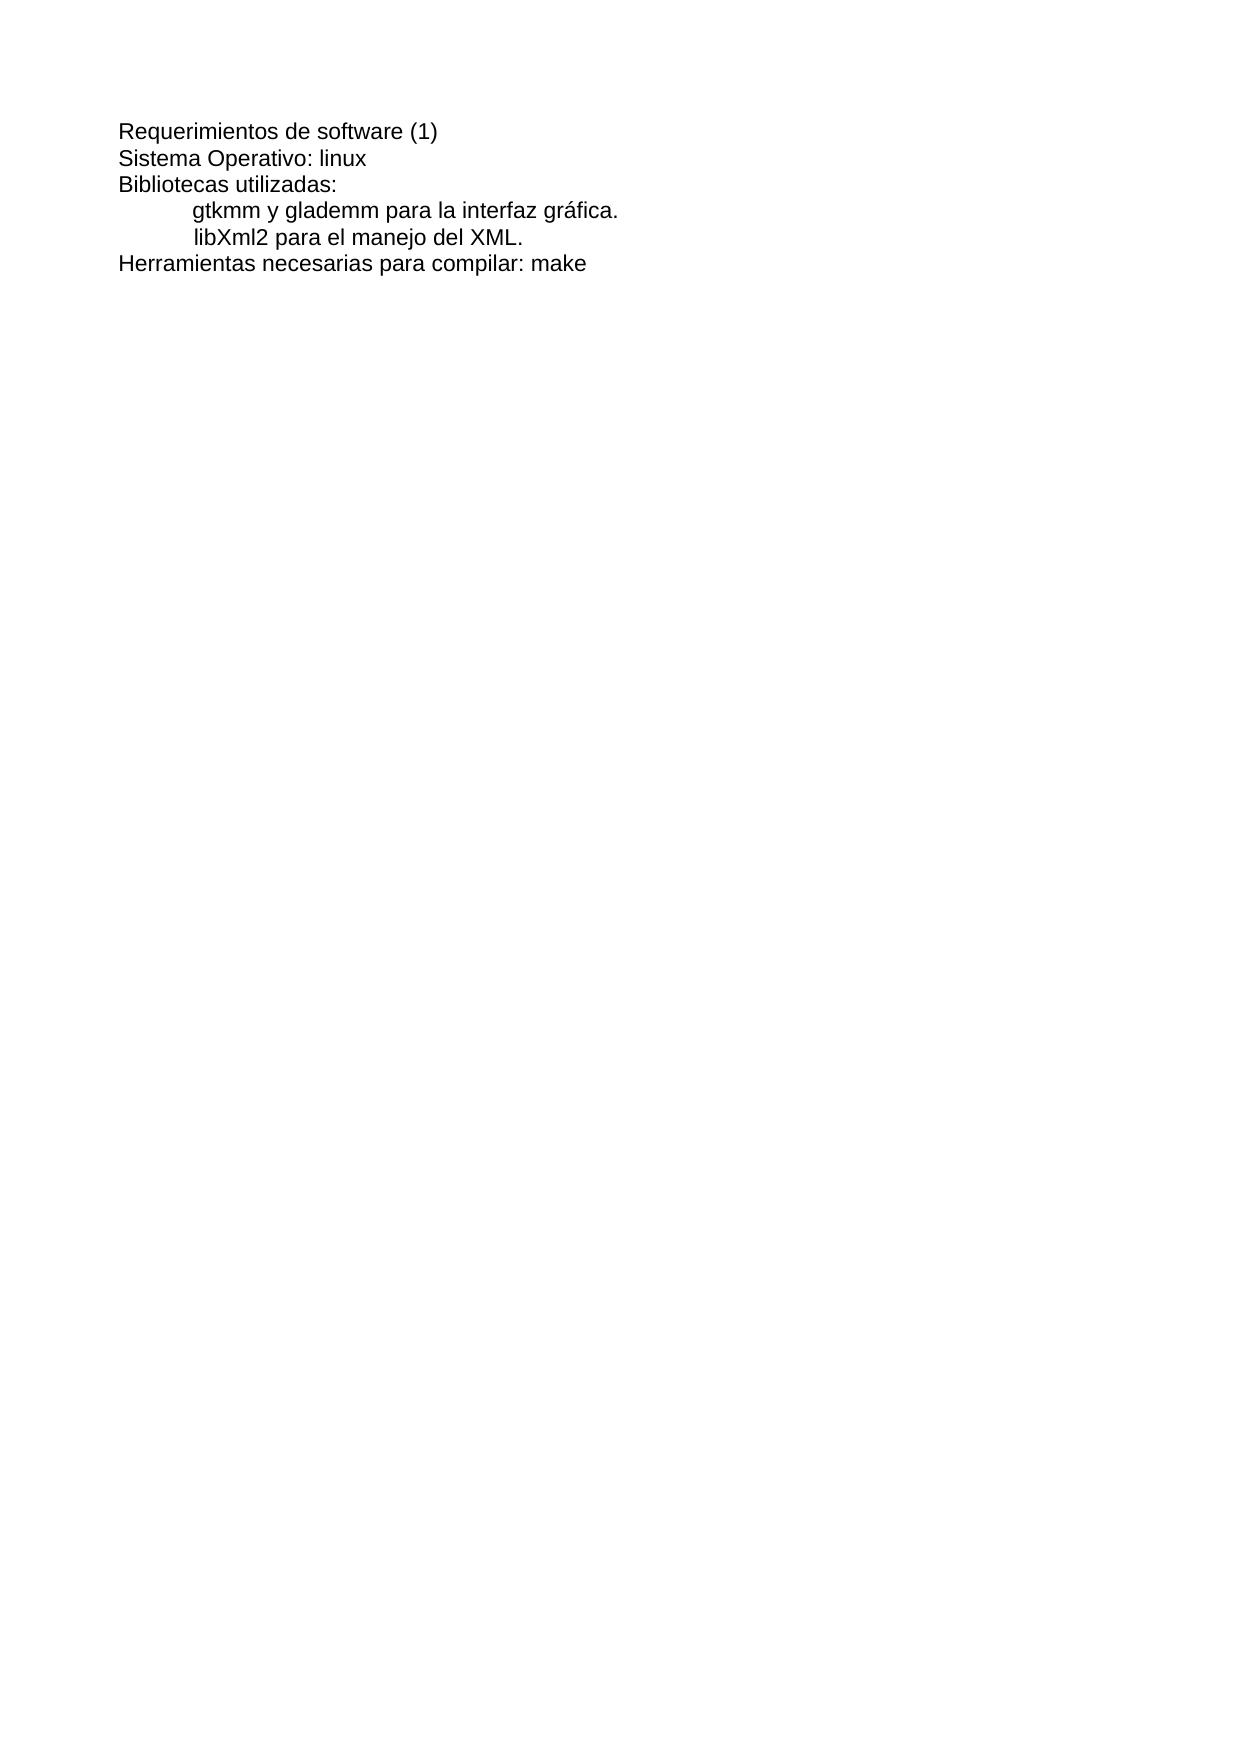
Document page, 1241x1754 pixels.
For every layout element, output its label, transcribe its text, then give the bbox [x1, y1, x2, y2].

text gtkmm y glademm para la interfaz gráfica. [118, 197, 1122, 223]
text Herramientas necesarias para compilar: make [118, 250, 1122, 276]
text Sistema Operativo: linux [118, 144, 1122, 171]
text Bibliotecas utilizadas: [118, 171, 1122, 197]
text libXml2 para el manejo del XML. [118, 223, 1122, 250]
text Requerimientos de software (1) [118, 118, 1122, 144]
